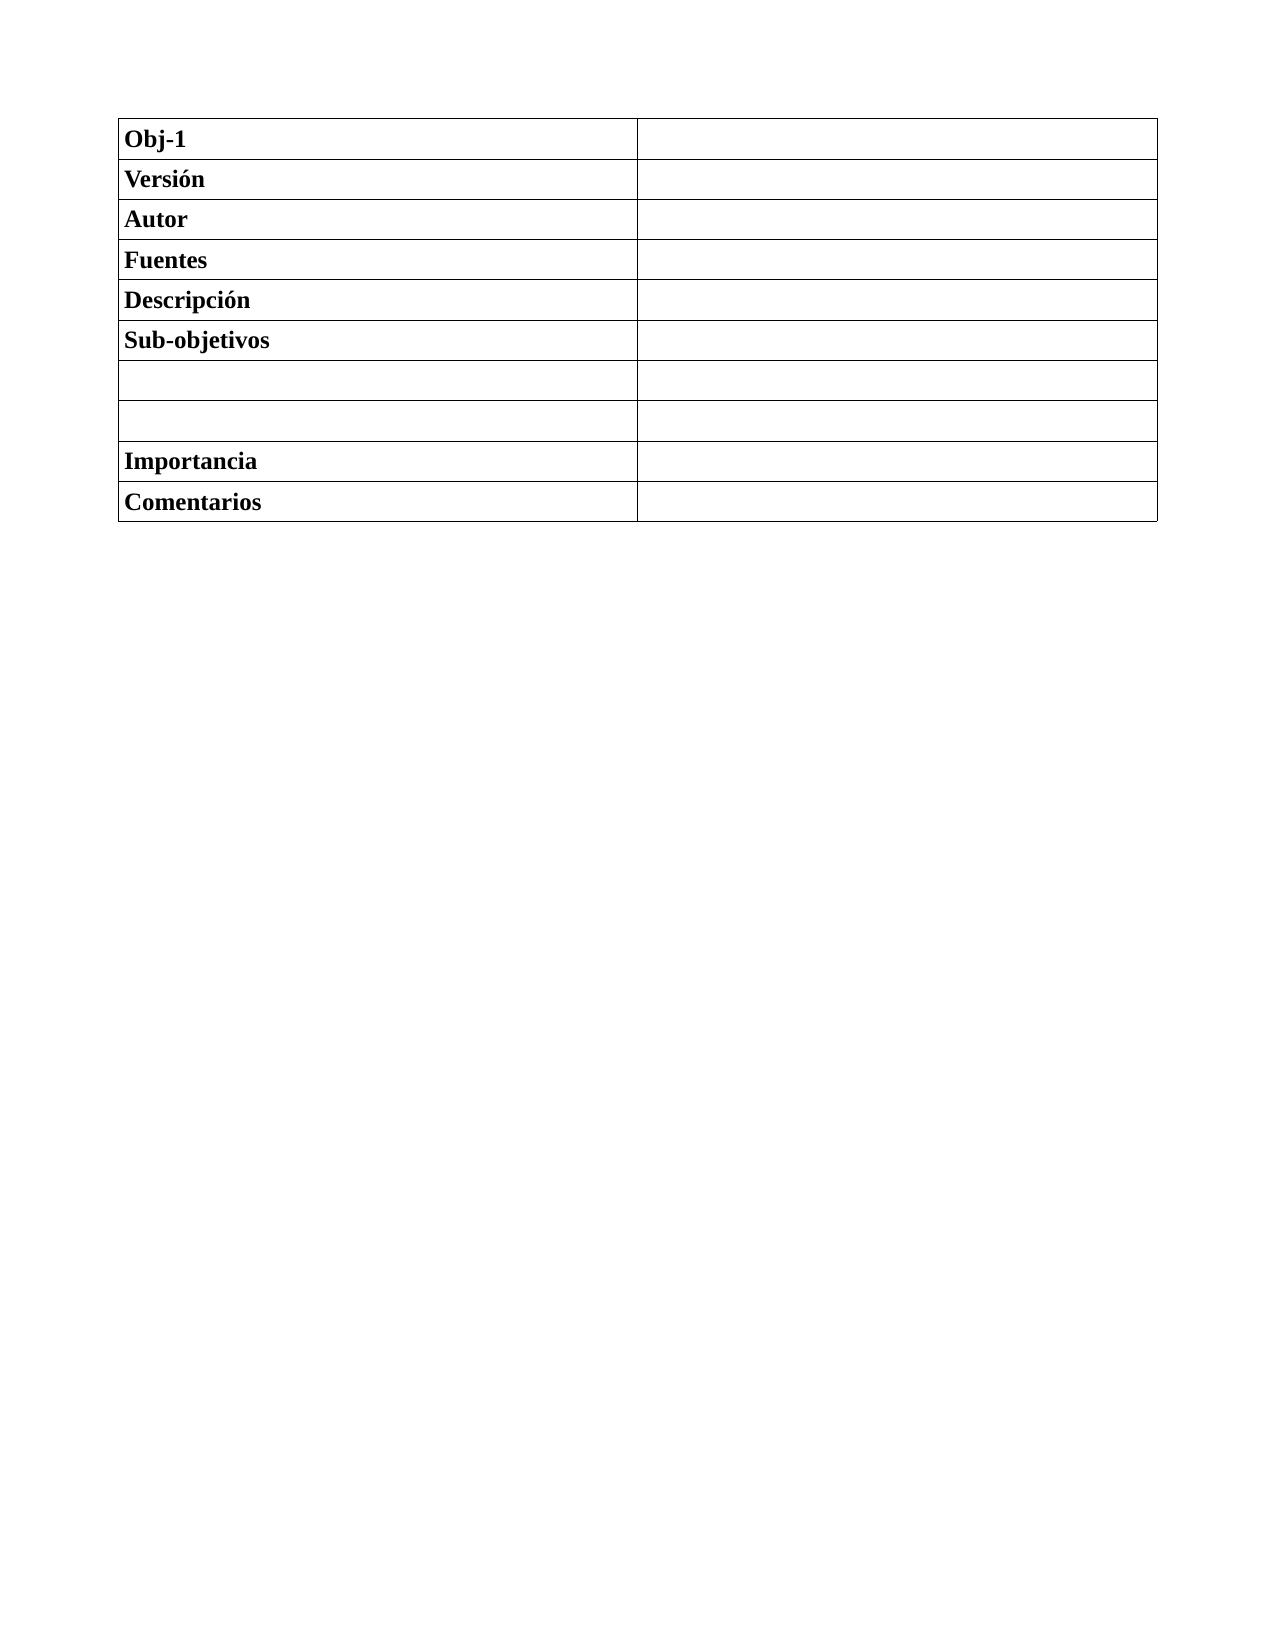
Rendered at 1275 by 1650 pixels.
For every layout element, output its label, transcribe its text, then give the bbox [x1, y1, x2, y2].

table_cell Sub-objetivos [119, 321, 637, 360]
table_cell Comentarios [119, 482, 637, 521]
table_cell [638, 200, 1157, 239]
table_cell Importancia [119, 442, 637, 481]
table_cell [638, 160, 1157, 199]
table_cell [638, 280, 1157, 320]
table_cell [119, 401, 637, 441]
table_cell [638, 401, 1157, 441]
table_cell [119, 361, 637, 400]
table_header Obj-1 [119, 119, 637, 158]
table_cell Fuentes [119, 240, 637, 279]
table_cell [638, 321, 1157, 360]
table_cell Autor [119, 200, 637, 239]
table_cell Versión [119, 160, 637, 199]
table_cell Descripción [119, 280, 637, 320]
table_cell [638, 361, 1157, 400]
table_header [638, 119, 1157, 158]
table_cell [638, 240, 1157, 279]
table_cell [638, 482, 1157, 521]
table_cell [638, 442, 1157, 481]
